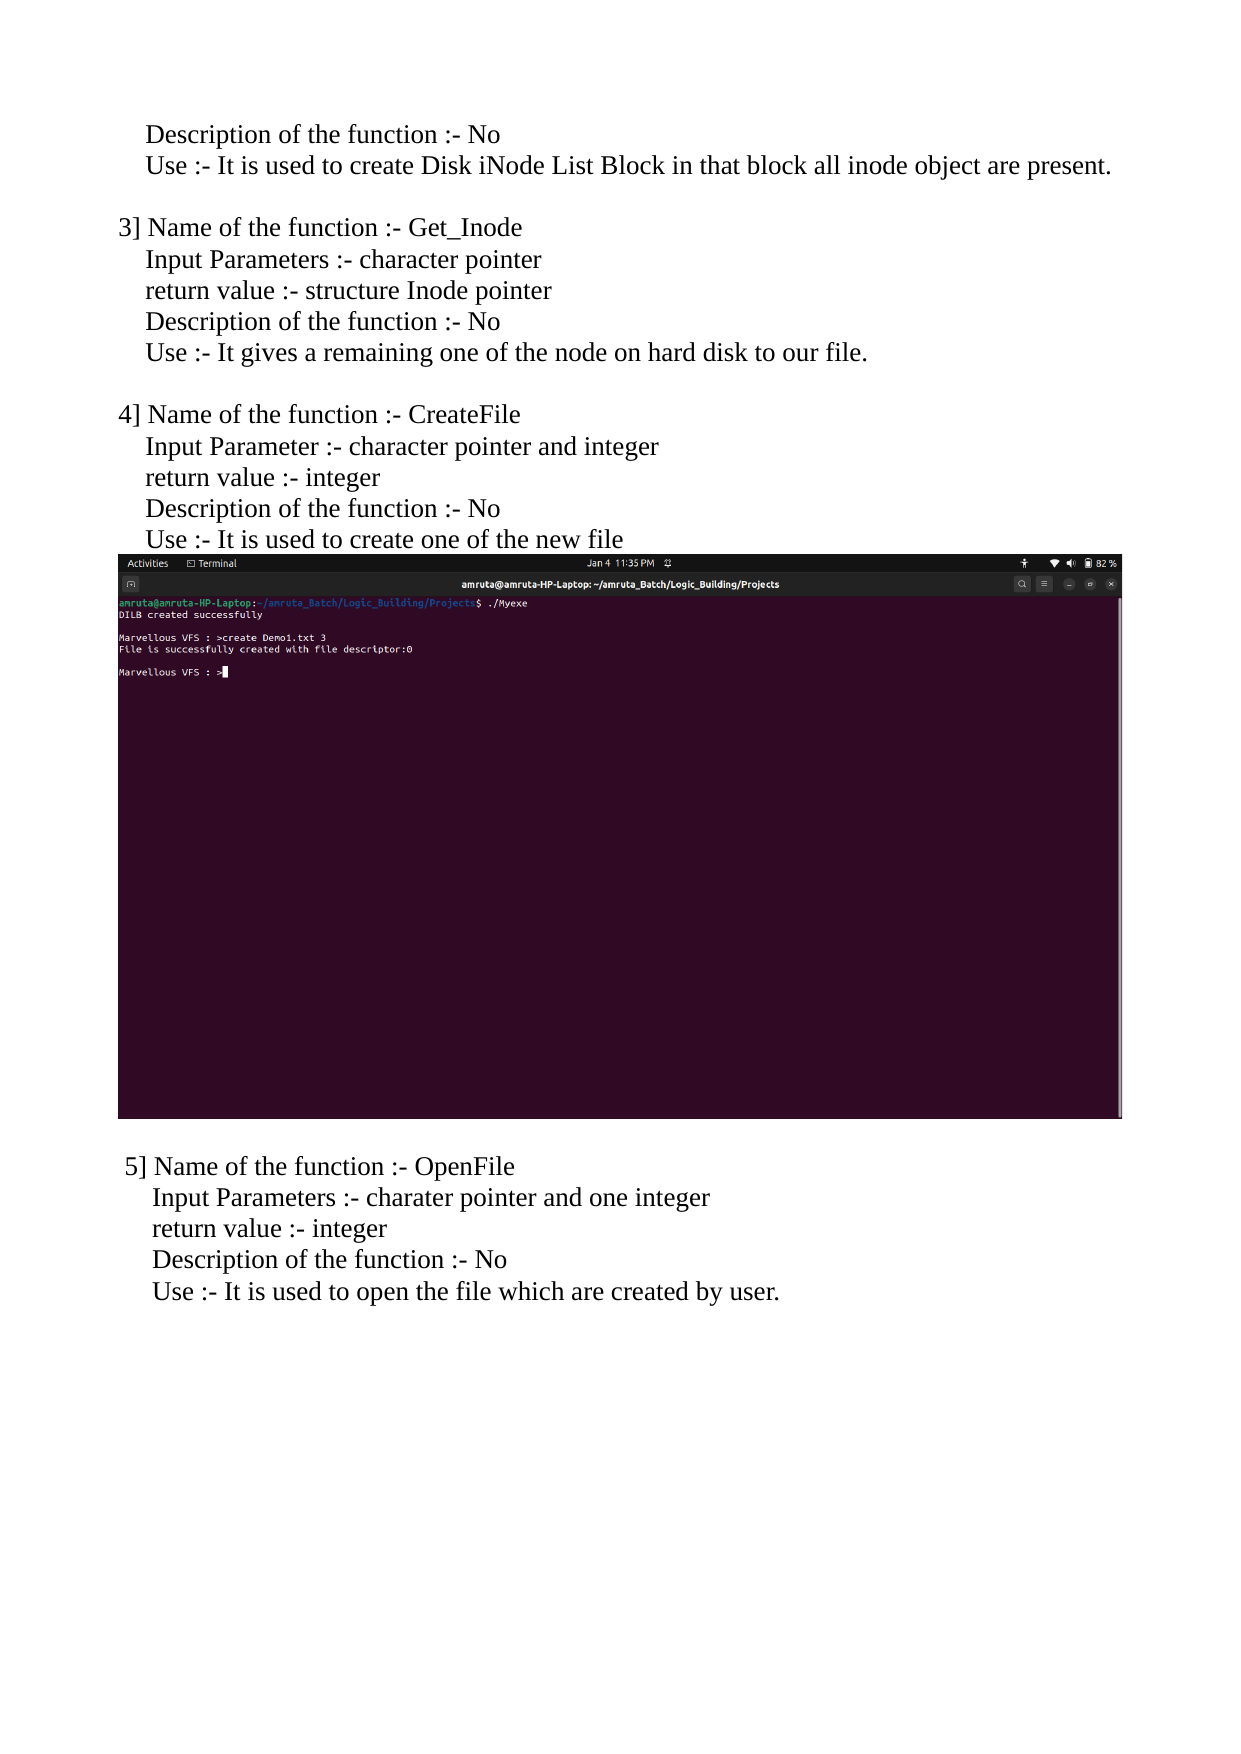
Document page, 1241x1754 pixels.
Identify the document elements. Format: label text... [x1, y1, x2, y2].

text return value :- integer [118, 1212, 1122, 1243]
text Input Parameter :- character pointer and integer [118, 429, 1122, 461]
text 4] Name of the function :- CreateFile [118, 398, 1122, 429]
text Description of the function :- No [118, 1243, 1122, 1274]
text 3] Name of the function :- Get_Inode [118, 212, 1122, 243]
text Description of the function :- No [118, 492, 1122, 523]
text return value :- integer [118, 461, 1122, 492]
text Use :- It is used to create Disk iNode List Block in that block all inode object are present. [118, 149, 1122, 180]
picture [118, 554, 1123, 1119]
text Use :- It is used to create one of the new file [118, 523, 1122, 554]
text Input Parameters :- charater pointer and one integer [118, 1181, 1122, 1212]
text 5] Name of the function :- OpenFile [118, 1150, 1122, 1181]
text Use :- It is used to open the file which are created by user. [118, 1274, 1122, 1306]
text Description of the function :- No [118, 118, 1122, 149]
text Description of the function :- No [118, 305, 1122, 336]
text return value :- structure Inode pointer [118, 274, 1122, 305]
text Input Parameters :- character pointer [118, 243, 1122, 274]
text Use :- It gives a remaining one of the node on hard disk to our file. [118, 336, 1122, 367]
